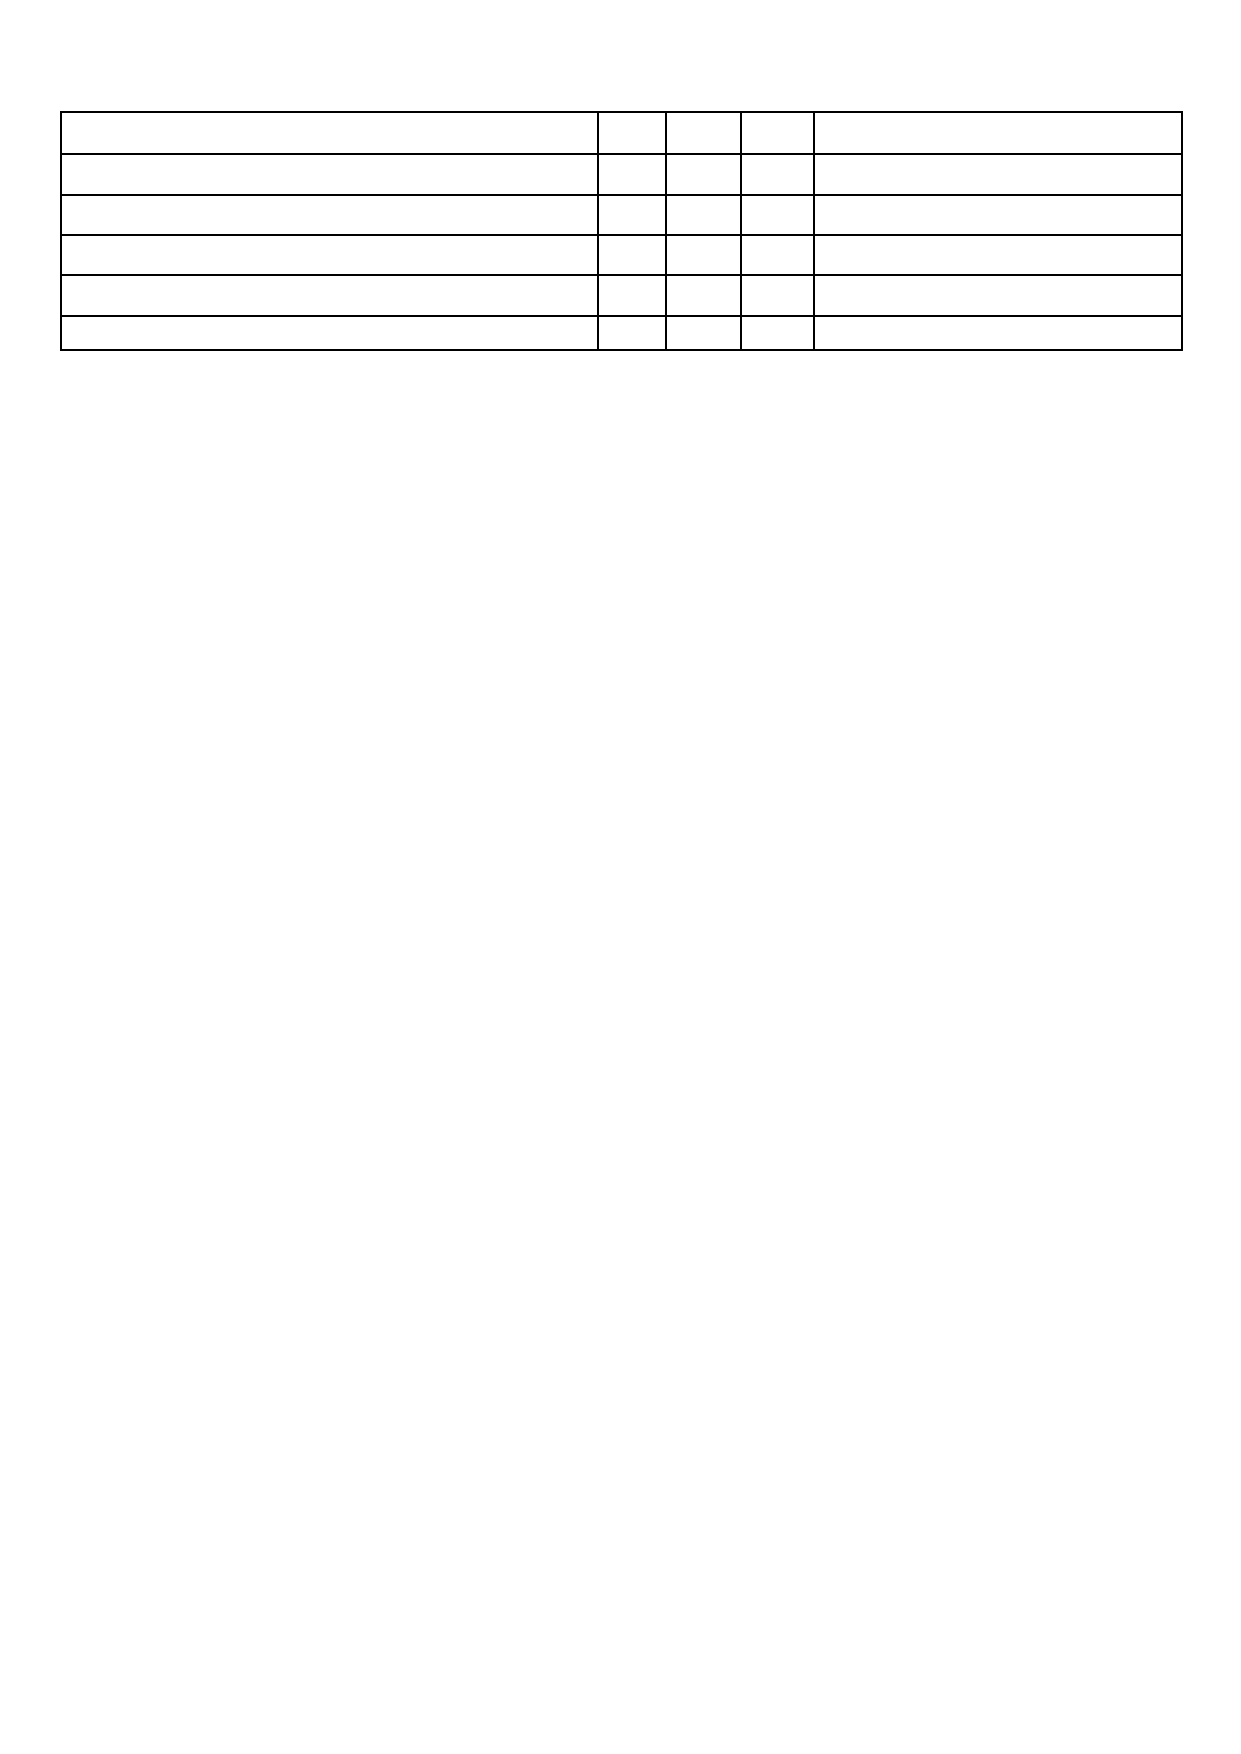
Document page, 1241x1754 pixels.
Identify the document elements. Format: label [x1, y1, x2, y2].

table_cell [599, 155, 665, 194]
table_cell [815, 196, 1181, 234]
table_cell [599, 236, 665, 273]
table_cell [815, 317, 1181, 349]
table_cell [742, 196, 813, 234]
table_cell [62, 196, 597, 234]
table_cell [815, 155, 1181, 194]
table_cell [599, 196, 665, 234]
table_cell [62, 276, 597, 315]
table_cell [599, 113, 665, 153]
table_cell [62, 317, 597, 349]
table_cell [742, 276, 813, 315]
table_cell [742, 317, 813, 349]
table_cell [599, 317, 665, 349]
table_cell [742, 113, 813, 153]
table_cell [815, 276, 1181, 315]
table_cell [667, 113, 740, 153]
table_cell [815, 113, 1181, 153]
table_cell [815, 236, 1181, 273]
table_cell [667, 317, 740, 349]
table_cell [667, 155, 740, 194]
table_cell [667, 236, 740, 273]
table_cell [667, 196, 740, 234]
table_cell [742, 236, 813, 273]
table_cell [62, 155, 597, 194]
table_cell [599, 276, 665, 315]
table_cell [62, 113, 597, 153]
table_cell [667, 276, 740, 315]
table_cell [62, 236, 597, 273]
table_cell [742, 155, 813, 194]
